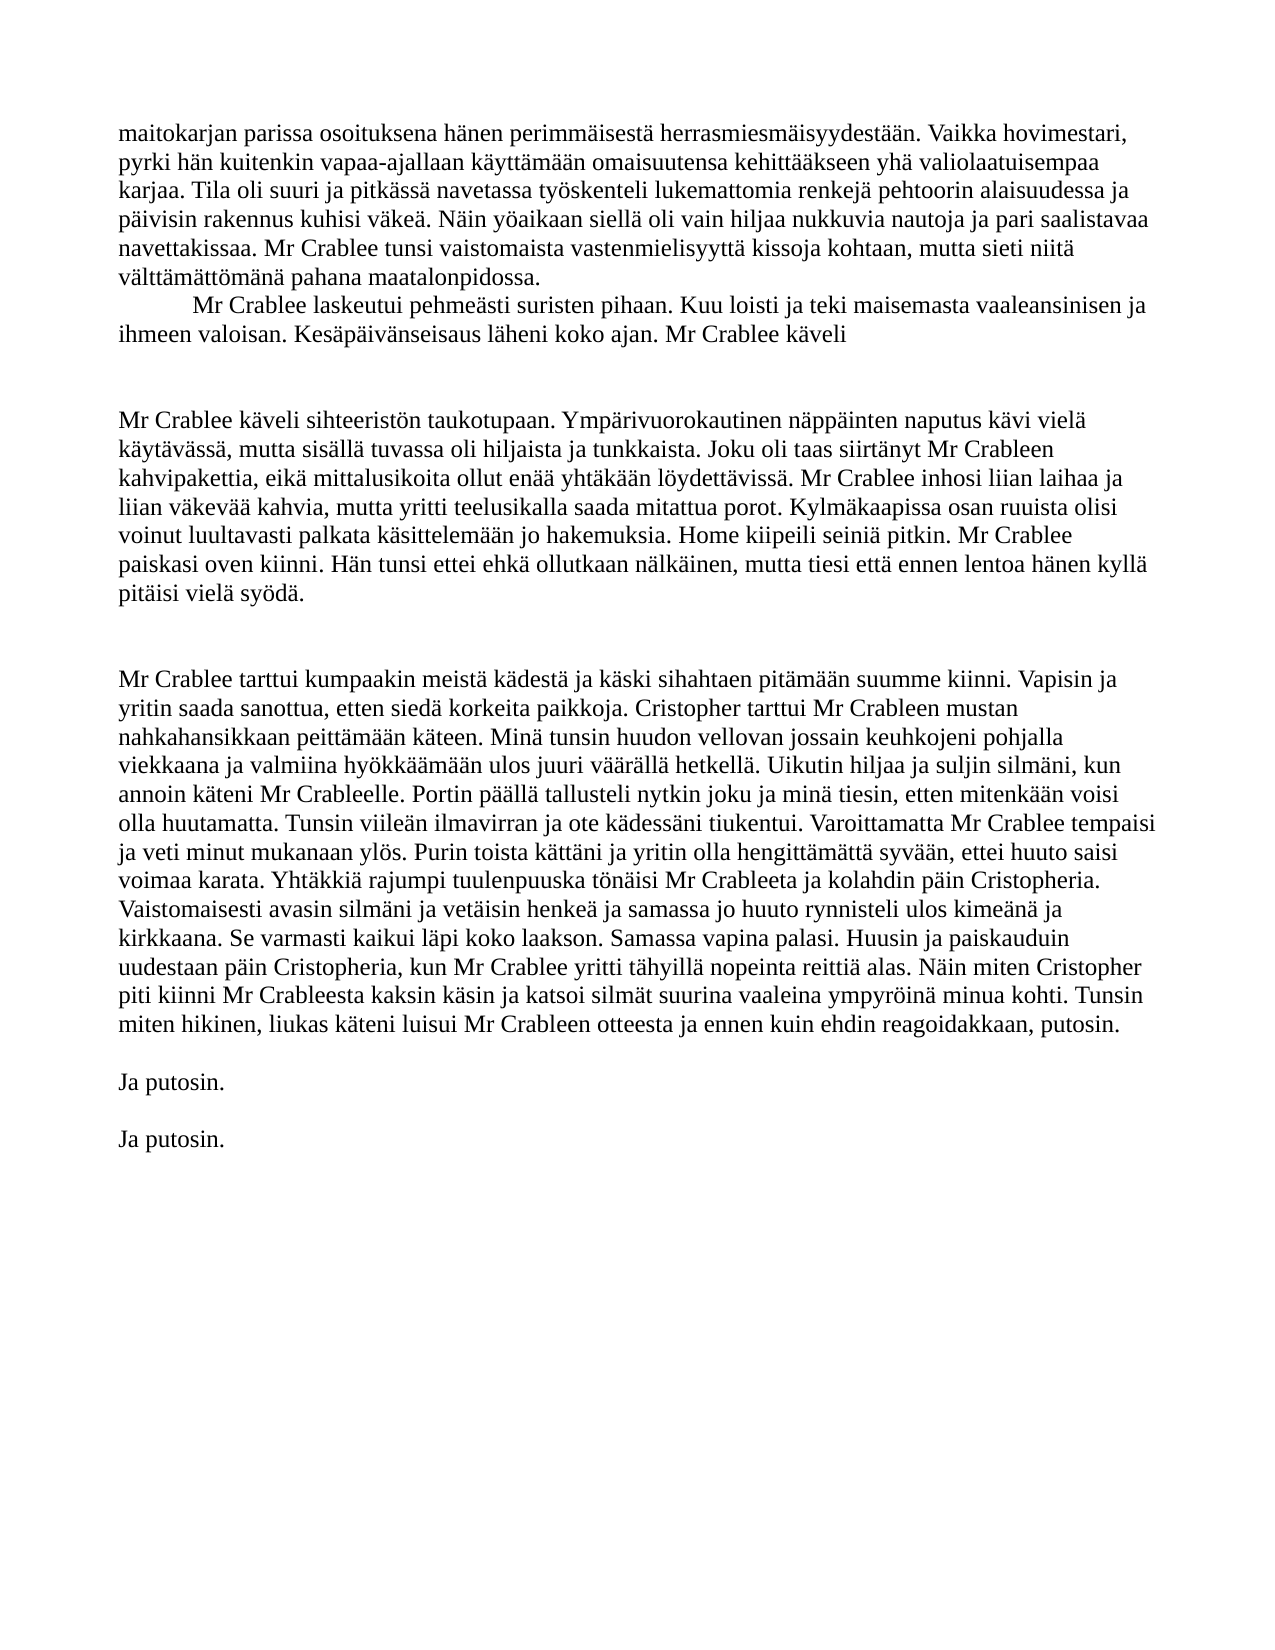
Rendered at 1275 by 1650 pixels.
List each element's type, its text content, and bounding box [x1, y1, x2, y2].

text Mr Crablee laskeutui pehmeästi suristen pihaan. Kuu loisti ja teki maisemasta vaaleansinisen ja ihmeen valoisan. Kesäpäivänseisaus läheni koko ajan. Mr Crablee käveli [118, 291, 1157, 348]
text Ja putosin. [118, 1067, 1157, 1096]
text Ja putosin. [118, 1124, 1157, 1153]
text Mr Crablee käveli sihteeristön taukotupaan. Ympärivuorokautinen näppäinten naputus kävi vielä käytävässä, mutta sisällä tuvassa oli hiljaista ja tunkkaista. Joku oli taas siirtänyt Mr Crableen kahvipakettia, eikä mittalusikoita ollut enää yhtäkään löydettävissä. Mr Crablee inhosi liian laihaa ja liian väkevää kahvia, mutta yritti teelusikalla saada mitattua porot. Kylmäkaapissa osan ruuista olisi voinut luultavasti palkata käsittelemään jo hakemuksia. Home kiipeili seiniä pitkin. Mr Crablee paiskasi oven kiinni. Hän tunsi ettei ehkä ollutkaan nälkäinen, mutta tiesi että ennen lentoa hänen kyllä pitäisi vielä syödä. [118, 406, 1157, 607]
text maitokarjan parissa osoituksena hänen perimmäisestä herrasmiesmäisyydestään. Vaikka hovimestari, pyrki hän kuitenkin vapaa-ajallaan käyttämään omaisuutensa kehittääkseen yhä valiolaatuisempaa karjaa. Tila oli suuri ja pitkässä navetassa työskenteli lukemattomia renkejä pehtoorin alaisuudessa ja päivisin rakennus kuhisi väkeä. Näin yöaikaan siellä oli vain hiljaa nukkuvia nautoja ja pari saalistavaa navettakissaa. Mr Crablee tunsi vaistomaista vastenmielisyyttä kissoja kohtaan, mutta sieti niitä välttämättömänä pahana maatalonpidossa. [118, 118, 1157, 291]
text Mr Crablee tarttui kumpaakin meistä kädestä ja käski sihahtaen pitämään suumme kiinni. Vapisin ja yritin saada sanottua, etten siedä korkeita paikkoja. Cristopher tarttui Mr Crableen mustan nahkahansikkaan peittämään käteen. Minä tunsin huudon vellovan jossain keuhkojeni pohjalla viekkaana ja valmiina hyökkäämään ulos juuri väärällä hetkellä. Uikutin hiljaa ja suljin silmäni, kun annoin käteni Mr Crableelle. Portin päällä tallusteli nytkin joku ja minä tiesin, etten mitenkään voisi olla huutamatta. Tunsin viileän ilmavirran ja ote kädessäni tiukentui. Varoittamatta Mr Crablee tempaisi ja veti minut mukanaan ylös. Purin toista kättäni ja yritin olla hengittämättä syvään, ettei huuto saisi voimaa karata. Yhtäkkiä rajumpi tuulenpuuska tönäisi Mr Crableeta ja kolahdin päin Cristopheria. Vaistomaisesti avasin silmäni ja vetäisin henkeä ja samassa jo huuto rynnisteli ulos kimeänä ja kirkkaana. Se varmasti kaikui läpi koko laakson. Samassa vapina palasi. Huusin ja paiskauduin uudestaan päin Cristopheria, kun Mr Crablee yritti tähyillä nopeinta reittiä alas. Näin miten Cristopher piti kiinni Mr Crableesta kaksin käsin ja katsoi silmät suurina vaaleina ympyröinä minua kohti. Tunsin miten hikinen, liukas käteni luisui Mr Crableen otteesta ja ennen kuin ehdin reagoidakkaan, putosin. [118, 664, 1157, 1038]
